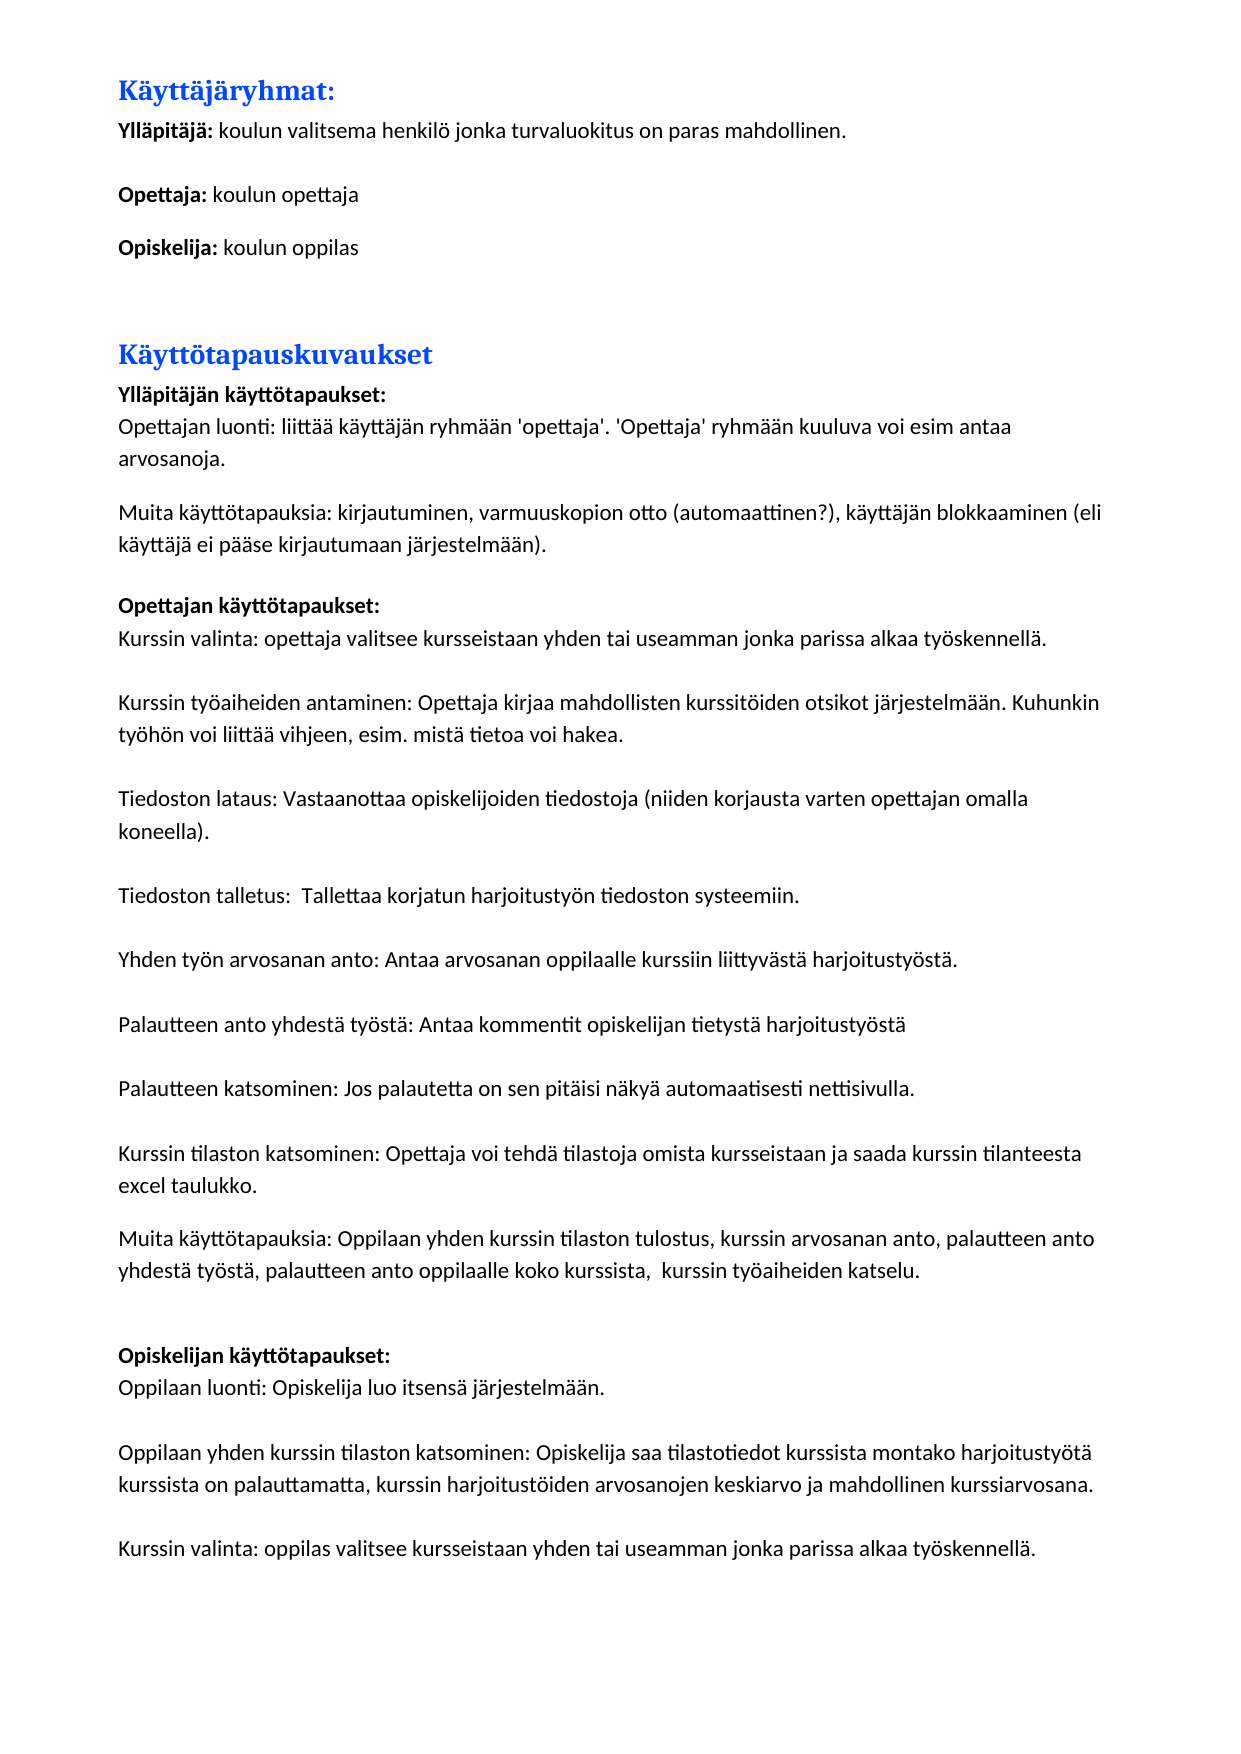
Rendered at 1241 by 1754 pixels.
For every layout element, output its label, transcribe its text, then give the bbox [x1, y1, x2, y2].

text Opiskelijan käyttötapaukset: Oppilaan luonti: Opiskelija luo itsensä järjestelmään. Oppilaan yhden kurssin tilaston katsominen: Opiskelija saa tilastotiedot kurssista montako harjoitustyötä kurssista on palauttamatta, kurssin harjoitustöiden arvosanojen keskiarvo ja mahdollinen kurssiarvosana. Kurssin valinta: oppilas valitsee kursseistaan yhden tai useamman jonka parissa alkaa työskennellä. [118, 1341, 1122, 1594]
subtitle Käyttäjäryhmat: [118, 74, 1122, 107]
text Opiskelija: koulun oppilas [118, 233, 1122, 262]
text Ylläpitäjän käyttötapaukset: Opettajan luonti: liittää käyttäjän ryhmään 'opettaja'. 'Opettaja' ryhmään kuuluva voi esim antaa arvosanoja. [118, 380, 1122, 473]
text Muita käyttötapauksia: Oppilaan yhden kurssin tilaston tulostus, kurssin arvosanan anto, palautteen anto yhdestä työstä, palautteen anto oppilaalle koko kurssista, kurssin työaiheiden katselu. [118, 1224, 1122, 1316]
subtitle Käyttötapauskuvaukset [118, 304, 1122, 371]
text Ylläpitäjä: koulun valitsema henkilö jonka turvaluokitus on paras mahdollinen. Opettaja: koulun opettaja [118, 116, 1122, 208]
text Opettajan käyttötapaukset: Kurssin valinta: opettaja valitsee kursseistaan yhden tai useamman jonka parissa alkaa työskennellä. Kurssin työaiheiden antaminen: Opettaja kirjaa mahdollisten kurssitöiden otsikot järjestelmään. Kuhunkin työhön voi liittää vihjeen, esim. mistä tietoa voi hakea. Tiedoston lataus: Vastaanottaa opiskelijoiden tiedostoja (niiden korjausta varten opettajan omalla koneella). Tiedoston talletus: Tallettaa korjatun harjoitustyön tiedoston systeemiin. Yhden työn arvosanan anto: Antaa arvosanan oppilaalle kurssiin liittyvästä harjoitustyöstä. Palautteen anto yhdestä työstä: Antaa kommentit opiskelijan tietystä harjoitustyöstä Palautteen katsominen: Jos palautetta on sen pitäisi näkyä automaatisesti nettisivulla. Kurssin tilaston katsominen: Opettaja voi tehdä tilastoja omista kursseistaan ja saada kurssin tilanteesta excel taulukko. [118, 591, 1122, 1199]
text Muita käyttötapauksia: kirjautuminen, varmuuskopion otto (automaattinen?), käyttäjän blokkaaminen (eli käyttäjä ei pääse kirjautumaan järjestelmään). [118, 498, 1122, 558]
